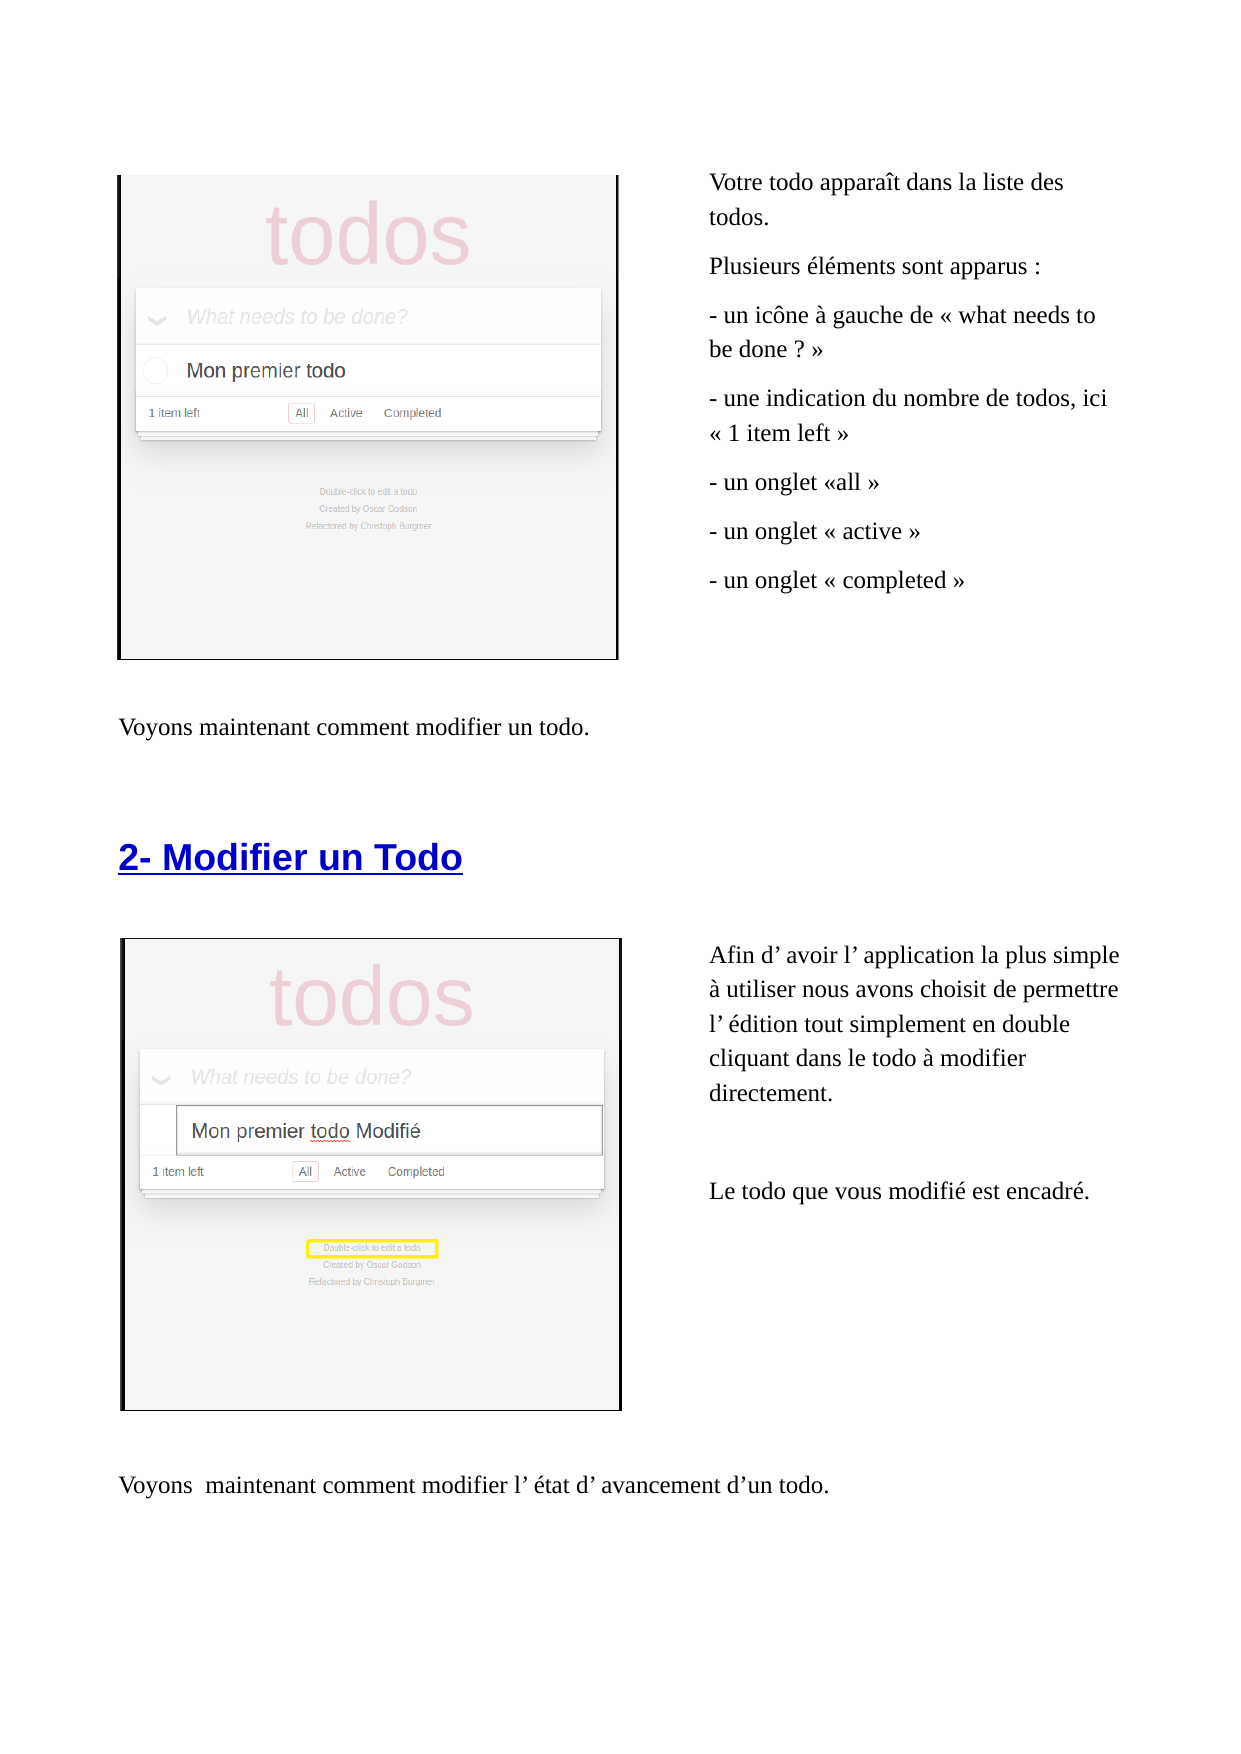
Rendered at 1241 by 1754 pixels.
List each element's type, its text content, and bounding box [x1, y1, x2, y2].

text Votre todo apparaît dans la liste des todos. [118, 167, 1122, 230]
text - un onglet « active » [619, 516, 1122, 545]
subtitle 2- Modifier un Todo [118, 835, 1122, 878]
text Le todo que vous modifié est encadré. [622, 1176, 1122, 1205]
text - un onglet « completed » [619, 565, 1122, 594]
picture [117, 175, 619, 660]
text - un icône à gauche de « what needs to be done ? » [619, 300, 1122, 363]
text Voyons maintenant comment modifier l’ état d’ avancement d’un todo. [118, 1470, 1122, 1499]
text Voyons maintenant comment modifier un todo. [118, 712, 1122, 741]
text Plusieurs éléments sont apparus : [619, 251, 1122, 279]
text Afin d’ avoir l’ application la plus simple à utiliser nous avons choisit de permettre l’ édition tout simplement en double cliquant dans le todo à modifier directement. [622, 940, 1122, 1107]
picture [120, 938, 622, 1411]
text - un onglet «all » [619, 467, 1122, 496]
text - une indication du nombre de todos, ici « 1 item left » [619, 383, 1122, 447]
